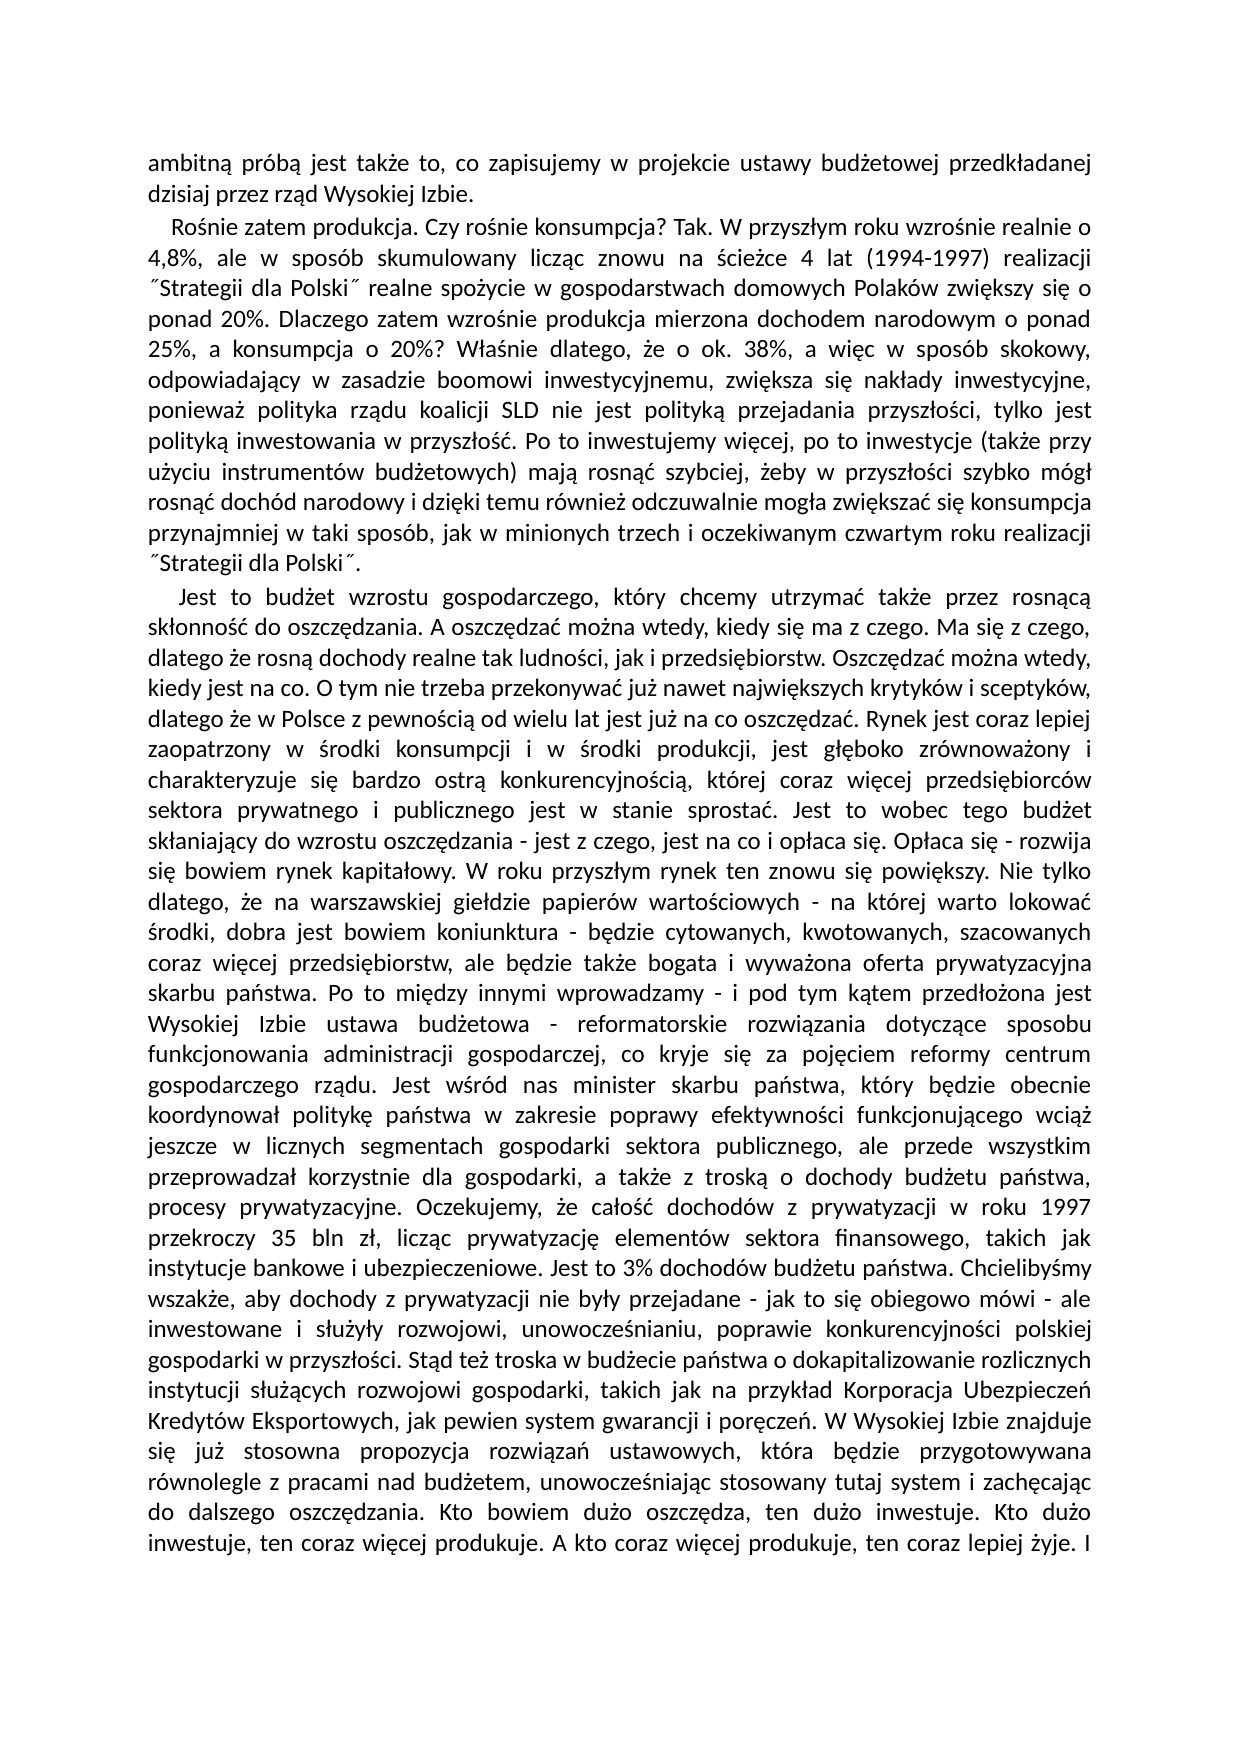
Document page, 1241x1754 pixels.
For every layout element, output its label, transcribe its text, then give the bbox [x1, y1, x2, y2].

text Rośnie zatem produkcja. Czy rośnie konsumpcja? Tak. W przyszłym roku wzrośnie realnie o 4,8%, ale w sposób skumulowany licząc znowu na ścieżce 4 lat (1994-1997) realizacji ˝Strategii dla Polski˝ realne spożycie w gospodarstwach domowych Polaków zwiększy się o ponad 20%. Dlaczego zatem wzrośnie produkcja mierzona dochodem narodowym o ponad 25%, a konsumpcja o 20%? Właśnie dlatego, że o ok. 38%, a więc w sposób skokowy, odpowiadający w zasadzie boomowi inwestycyjnemu, zwiększa się nakłady inwestycyjne, ponieważ polityka rządu koalicji SLD nie jest polityką przejadania przyszłości, tylko jest polityką inwestowania w przyszłość. Po to inwestujemy więcej, po to inwestycje (także przy użyciu instrumentów budżetowych) mają rosnąć szybciej, żeby w przyszłości szybko mógł rosnąć dochód narodowy i dzięki temu również odczuwalnie mogła zwiększać się konsumpcja przynajmniej w taki sposób, jak w minionych trzech i oczekiwanym czwartym roku realizacji ˝Strategii dla Polski˝. [148, 212, 1093, 578]
text ambitną próbą jest także to, co zapisujemy w projekcie ustawy budżetowej przedkładanej dzisiaj przez rząd Wysokiej Izbie. [148, 148, 1093, 209]
text Jest to budżet wzrostu gospodarczego, który chcemy utrzymać także przez rosnącą skłonność do oszczędzania. A oszczędzać można wtedy, kiedy się ma z czego. Ma się z czego, dlatego że rosną dochody realne tak ludności, jak i przedsiębiorstw. Oszczędzać można wtedy, kiedy jest na co. O tym nie trzeba przekonywać już nawet największych krytyków i sceptyków, dlatego że w Polsce z pewnością od wielu lat jest już na co oszczędzać. Rynek jest coraz lepiej zaopatrzony w środki konsumpcji i w środki produkcji, jest głęboko zrównoważony i charakteryzuje się bardzo ostrą konkurencyjnością, której coraz więcej przedsiębiorców sektora prywatnego i publicznego jest w stanie sprostać. Jest to wobec tego budżet skłaniający do wzrostu oszczędzania - jest z czego, jest na co i opłaca się. Opłaca się - rozwija się bowiem rynek kapitałowy. W roku przyszłym rynek ten znowu się powiększy. Nie tylko dlatego, że na warszawskiej giełdzie papierów wartościowych - na której warto lokować środki, dobra jest bowiem koniunktura - będzie cytowanych, kwotowanych, szacowanych coraz więcej przedsiębiorstw, ale będzie także bogata i wyważona oferta prywatyzacyjna skarbu państwa. Po to między innymi wprowadzamy - i pod tym kątem przedłożona jest Wysokiej Izbie ustawa budżetowa - reformatorskie rozwiązania dotyczące sposobu funkcjonowania administracji gospodarczej, co kryje się za pojęciem reformy centrum gospodarczego rządu. Jest wśród nas minister skarbu państwa, który będzie obecnie koordynował politykę państwa w zakresie poprawy efektywności funkcjonującego wciąż jeszcze w licznych segmentach gospodarki sektora publicznego, ale przede wszystkim przeprowadzał korzystnie dla gospodarki, a także z troską o dochody budżetu państwa, procesy prywatyzacyjne. Oczekujemy, że całość dochodów z prywatyzacji w roku 1997 przekroczy 35 bln zł, licząc prywatyzację elementów sektora finansowego, takich jak instytucje bankowe i ubezpieczeniowe. Jest to 3% dochodów budżetu państwa. Chcielibyśmy wszakże, aby dochody z prywatyzacji nie były przejadane - jak to się obiegowo mówi - ale inwestowane i służyły rozwojowi, unowocześnianiu, poprawie konkurencyjności polskiej gospodarki w przyszłości. Stąd też troska w budżecie państwa o dokapitalizowanie rozlicznych instytucji służących rozwojowi gospodarki, takich jak na przykład Korporacja Ubezpieczeń Kredytów Eksportowych, jak pewien system gwarancji i poręczeń. W Wysokiej Izbie znajduje się już stosowna propozycja rozwiązań ustawowych, która będzie przygotowywana równolegle z pracami nad budżetem, unowocześniając stosowany tutaj system i zachęcając do dalszego oszczędzania. Kto bowiem dużo oszczędza, ten dużo inwestuje. Kto dużo inwestuje, ten coraz więcej produkuje. A kto coraz więcej produkuje, ten coraz lepiej żyje. I [148, 581, 1093, 1557]
